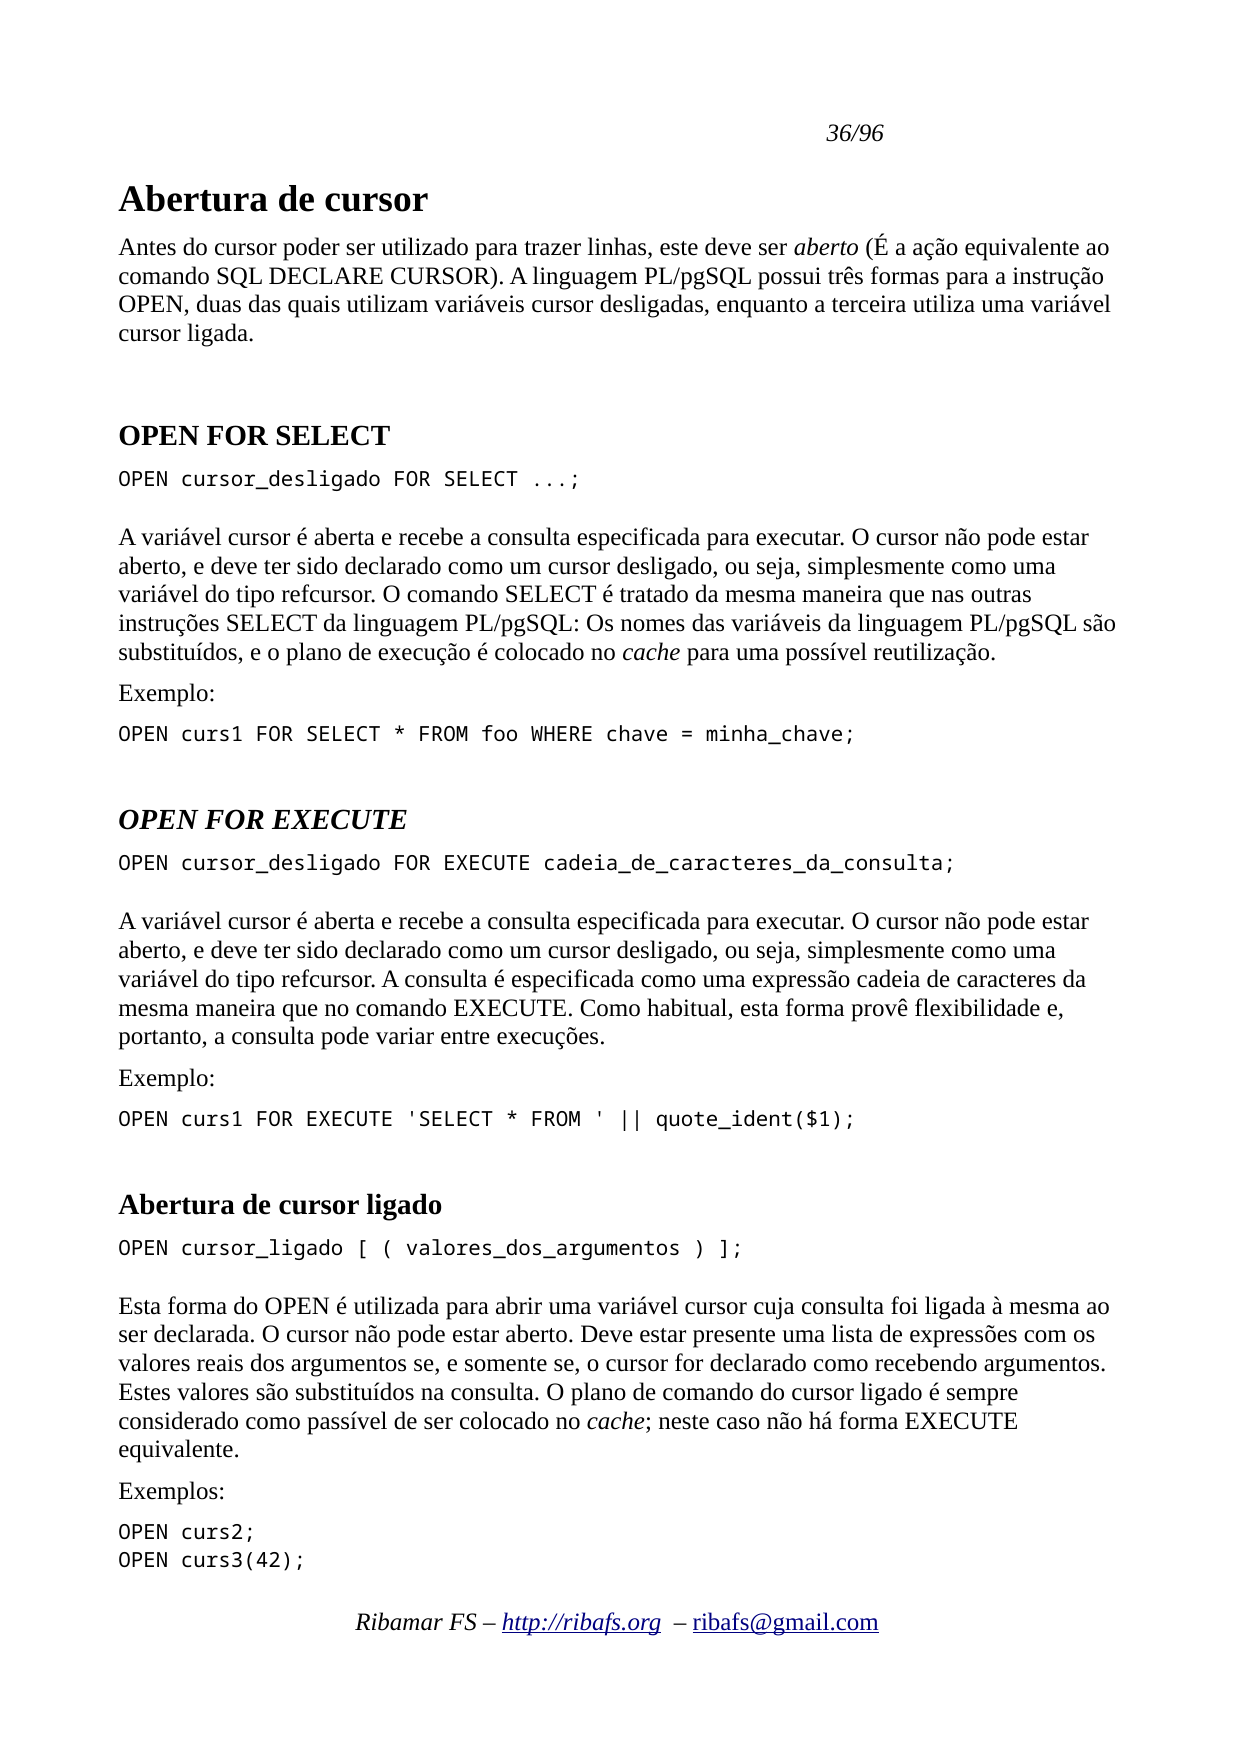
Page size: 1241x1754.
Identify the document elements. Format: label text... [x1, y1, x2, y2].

subtitle OPEN FOR SELECT [118, 384, 1122, 452]
text Exemplo: [118, 1063, 1122, 1091]
subtitle OPEN FOR EXECUTE [118, 802, 1122, 836]
text A variável cursor é aberta e recebe a consulta especificada para executar. O cursor não pode estar aberto, e deve ter sido declarado como um cursor desligado, ou seja, simplesmente como uma variável do tipo refcursor. O comando SELECT é tratado da mesma maneira que nas outras instruções SELECT da linguagem PL/pgSQL: Os nomes das variáveis da linguagem PL/pgSQL são substituídos, e o plano de execução é colocado no cache para uma possível reutilização. [118, 522, 1122, 666]
text A variável cursor é aberta e recebe a consulta especificada para executar. O cursor não pode estar aberto, e deve ter sido declarado como um cursor desligado, ou seja, simplesmente como uma variável do tipo refcursor. A consulta é especificada como uma expressão cadeia de caracteres da mesma maneira que no comando EXECUTE. Como habitual, esta forma provê flexibilidade e, portanto, a consulta pode variar entre execuções. [118, 906, 1122, 1050]
text Exemplo: [118, 678, 1122, 707]
text OPEN cursor_desligado FOR EXECUTE cadeia_de_caracteres_da_consulta; [118, 848, 1122, 877]
subtitle Abertura de cursor ligado [118, 1187, 1122, 1220]
text OPEN curs2; [118, 1517, 1122, 1545]
text Exemplos: [118, 1476, 1122, 1504]
text OPEN curs1 FOR EXECUTE 'SELECT * FROM ' || quote_ident($1); [118, 1104, 1122, 1132]
text OPEN curs3(42); [118, 1545, 1122, 1574]
text Esta forma do OPEN é utilizada para abrir uma variável cursor cuja consulta foi ligada à mesma ao ser declarada. O cursor não pode estar aberto. Deve estar presente uma lista de expressões com os valores reais dos argumentos se, e somente se, o cursor for declarado como recebendo argumentos. Estes valores são substituídos na consulta. O plano de comando do cursor ligado é sempre considerado como passível de ser colocado no cache; neste caso não há forma EXECUTE equivalente. [118, 1291, 1122, 1463]
text OPEN cursor_ligado [ ( valores_dos_argumentos ) ]; [118, 1233, 1122, 1261]
text OPEN curs1 FOR SELECT * FROM foo WHERE chave = minha_chave; [118, 719, 1122, 748]
subtitle Abertura de cursor [118, 176, 1122, 219]
text Antes do cursor poder ser utilizado para trazer linhas, este deve ser aberto (É a ação equivalente ao comando SQL DECLARE CURSOR). A linguagem PL/pgSQL possui três formas para a instrução OPEN, duas das quais utilizam variáveis cursor desligadas, enquanto a terceira utiliza uma variável cursor ligada. [118, 232, 1122, 347]
text OPEN cursor_desligado FOR SELECT ...; [118, 464, 1122, 492]
